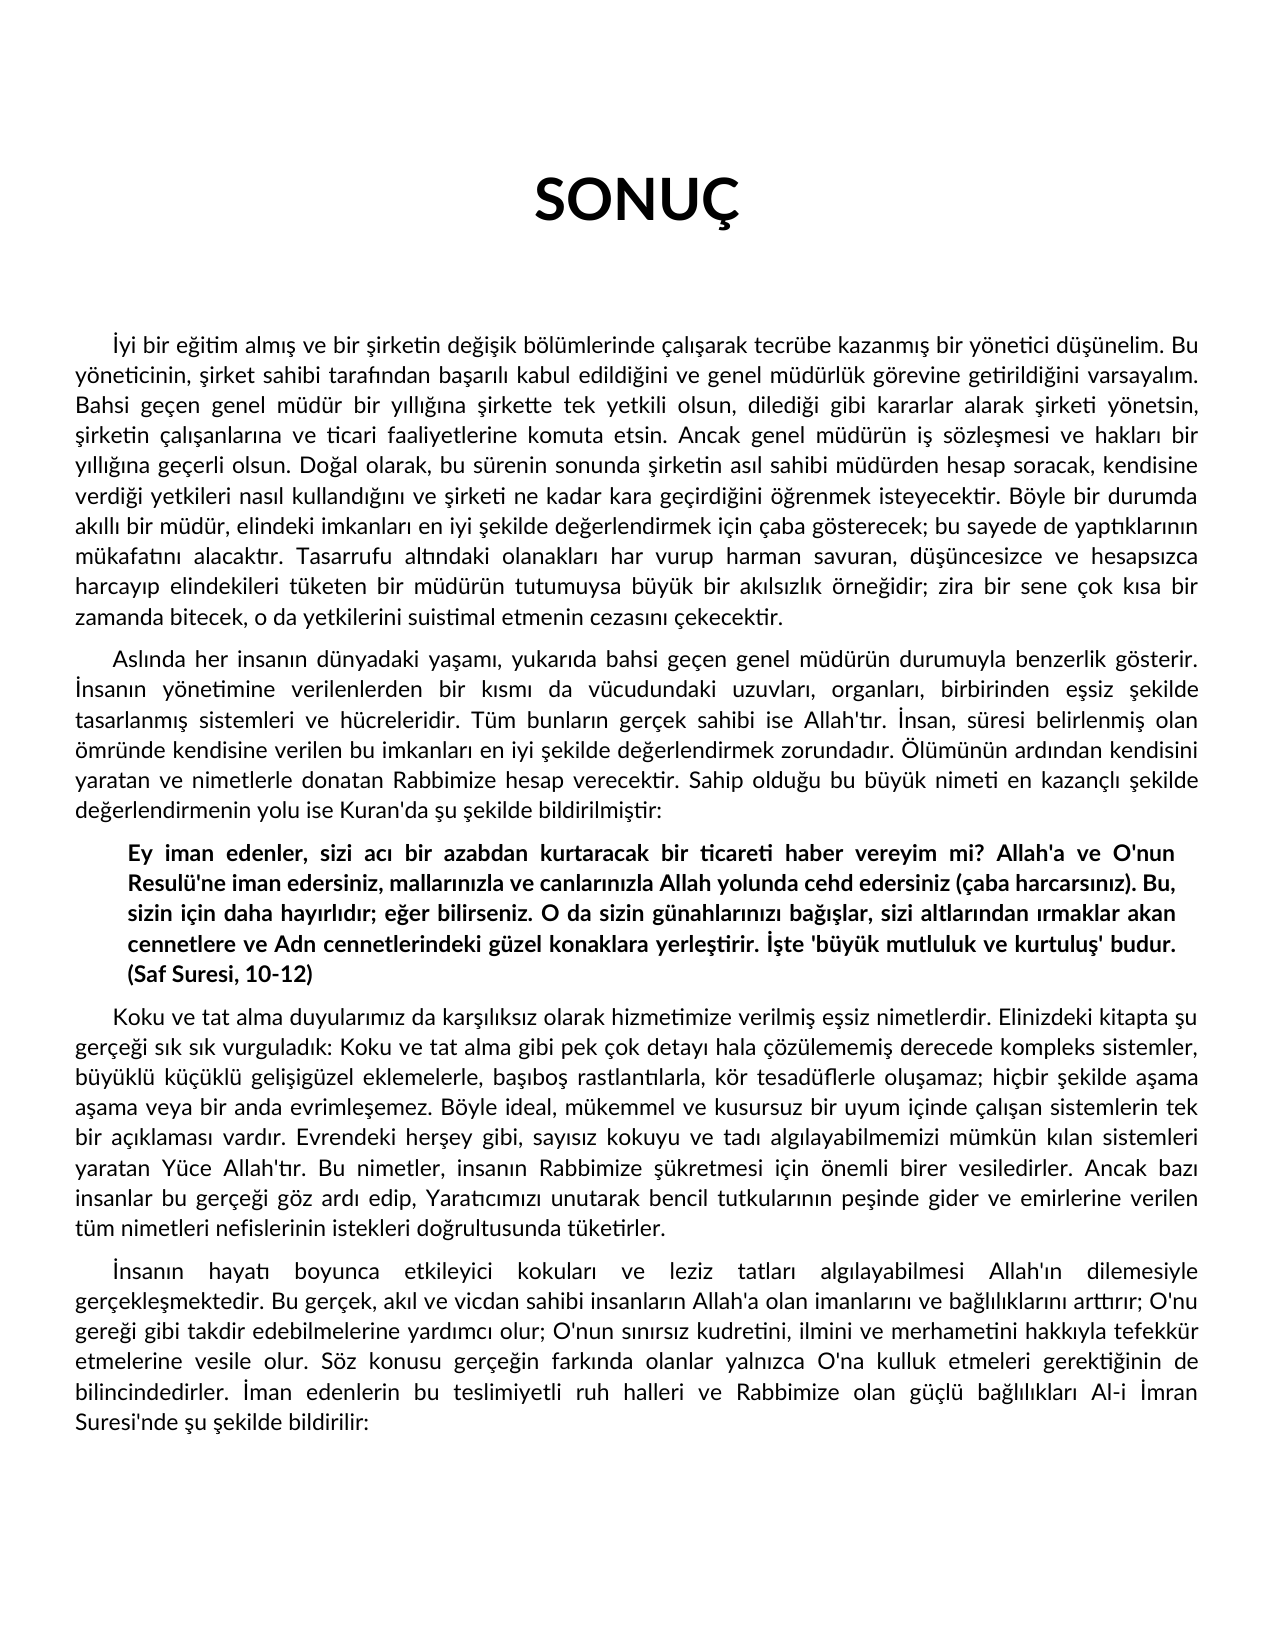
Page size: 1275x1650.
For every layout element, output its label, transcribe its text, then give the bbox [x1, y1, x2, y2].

subtitle SONUÇ [75, 162, 1200, 232]
text Aslında her insanın dünyadaki yaşamı, yukarıda bahsi geçen genel müdürün durumuyla benzerlik gösterir. İnsanın yönetimine verilenlerden bir kısmı da vücudundaki uzuvları, organları, birbirinden eşsiz şekilde tasarlanmış sistemleri ve hücreleridir. Tüm bunların gerçek sahibi ise Allah'tır. İnsan, süresi belirlenmiş olan ömründe kendisine verilen bu imkanları en iyi şekilde değerlendirmek zorundadır. Ölümünün ardından kendisini yaratan ve nimetlerle donatan Rabbimize hesap verecektir. Sahip olduğu bu büyük nimeti en kazançlı şekilde değerlendirmenin yolu ise Kuran'da şu şekilde bildirilmiştir: [75, 645, 1200, 823]
text İyi bir eğitim almış ve bir şirketin değişik bölümlerinde çalışarak tecrübe kazanmış bir yönetici düşünelim. Bu yöneticinin, şirket sahibi tarafından başarılı kabul edildiğini ve genel müdürlük görevine getirildiğini varsayalım. Bahsi geçen genel müdür bir yıllığına şirkette tek yetkili olsun, dilediği gibi kararlar alarak şirketi yönetsin, şirketin çalışanlarına ve ticari faaliyetlerine komuta etsin. Ancak genel müdürün iş sözleşmesi ve hakları bir yıllığına geçerli olsun. Doğal olarak, bu sürenin sonunda şirketin asıl sahibi müdürden hesap soracak, kendisine verdiği yetkileri nasıl kullandığını ve şirketi ne kadar kara geçirdiğini öğrenmek isteyecektir. Böyle bir durumda akıllı bir müdür, elindeki imkanları en iyi şekilde değerlendirmek için çaba gösterecek; bu sayede de yaptıklarının mükafatını alacaktır. Tasarrufu altındaki olanakları har vurup harman savuran, düşüncesizce ve hesapsızca harcayıp elindekileri tüketen bir müdürün tutumuysa büyük bir akılsızlık örneğidir; zira bir sene çok kısa bir zamanda bitecek, o da yetkilerini suistimal etmenin cezasını çekecektir. [75, 330, 1200, 630]
text Ey iman edenler, sizi acı bir azabdan kurtaracak bir ticareti haber vereyim mi? Allah'a ve O'nun Resulü'ne iman edersiniz, mallarınızla ve canlarınızla Allah yolunda cehd edersiniz (çaba harcarsınız). Bu, sizin için daha hayırlıdır; eğer bilirseniz. O da sizin günahlarınızı bağışlar, sizi altlarından ırmaklar akan cennetlere ve Adn cennetlerindeki güzel konaklara yerleştirir. İşte 'büyük mutluluk ve kurtuluş' budur. (Saf Suresi, 10-12) [127, 839, 1177, 987]
text Koku ve tat alma duyularımız da karşılıksız olarak hizmetimize verilmiş eşsiz nimetlerdir. Elinizdeki kitapta şu gerçeği sık sık vurguladık: Koku ve tat alma gibi pek çok detayı hala çözülememiş derecede kompleks sistemler, büyüklü küçüklü gelişigüzel eklemelerle, başıboş rastlantılarla, kör tesadüflerle oluşamaz; hiçbir şekilde aşama aşama veya bir anda evrimleşemez. Böyle ideal, mükemmel ve kusursuz bir uyum içinde çalışan sistemlerin tek bir açıklaması vardır. Evrendeki herşey gibi, sayısız kokuyu ve tadı algılayabilmemizi mümkün kılan sistemleri yaratan Yüce Allah'tır. Bu nimetler, insanın Rabbimize şükretmesi için önemli birer vesiledirler. Ancak bazı insanlar bu gerçeği göz ardı edip, Yaratıcımızı unutarak bencil tutkularının peşinde gider ve emirlerine verilen tüm nimetleri nefislerinin istekleri doğrultusunda tüketirler. [75, 1002, 1200, 1241]
text İnsanın hayatı boyunca etkileyici kokuları ve leziz tatları algılayabilmesi Allah'ın dilemesiyle gerçekleşmektedir. Bu gerçek, akıl ve vicdan sahibi insanların Allah'a olan imanlarını ve bağlılıklarını arttırır; O'nu gereği gibi takdir edebilmelerine yardımcı olur; O'nun sınırsız kudretini, ilmini ve merhametini hakkıyla tefekkür etmelerine vesile olur. Söz konusu gerçeğin farkında olanlar yalnızca O'na kulluk etmeleri gerektiğinin de bilincindedirler. İman edenlerin bu teslimiyetli ruh halleri ve Rabbimize olan güçlü bağlılıkları Al-i İmran Suresi'nde şu şekilde bildirilir: [75, 1256, 1200, 1435]
